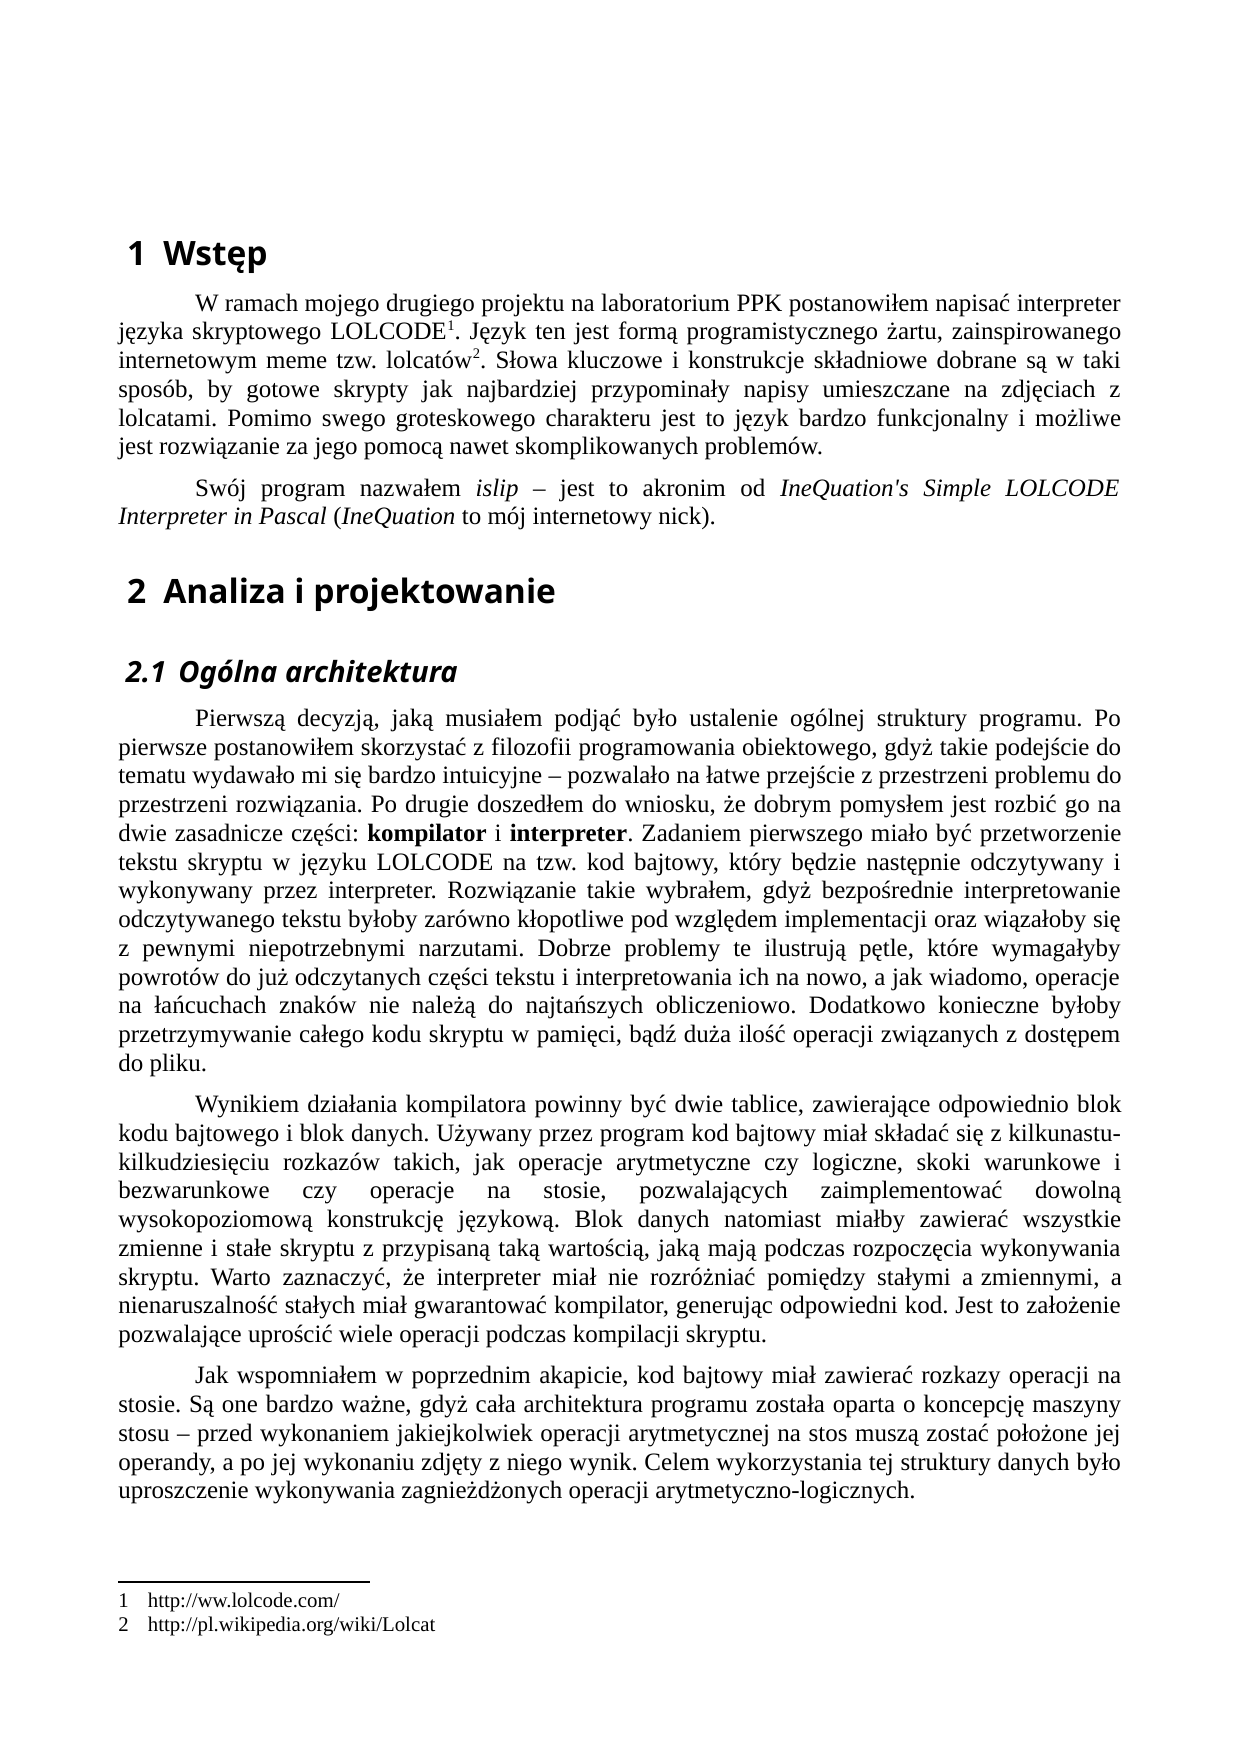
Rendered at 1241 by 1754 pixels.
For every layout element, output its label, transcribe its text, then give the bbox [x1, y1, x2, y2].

text Swój program nazwałem islip – jest to akronim od IneQuation's Simple LOLCODE Interpreter in Pascal (IneQuation to mój internetowy nick). [118, 473, 1122, 530]
text W ramach mojego drugiego projektu na laboratorium PPK postanowiłem napisać interpreter języka skryptowego LOLCODE. Język ten jest formą programistycznego żartu, zainspirowanego internetowym meme tzw. lolcatów. Słowa kluczowe i konstrukcje składniowe dobrane są w taki sposób, by gotowe skrypty jak najbardziej przypominały napisy umieszczane na zdjęciach z lolcatami. Pomimo swego groteskowego charakteru jest to język bardzo funkcjonalny i możliwe jest rozwiązanie za jego pomocą nawet skomplikowanych problemów. [118, 288, 1122, 460]
subtitle Ogólna architektura [118, 651, 1122, 691]
text Wynikiem działania kompilatora powinny być dwie tablice, zawierające odpowiednio blok kodu bajtowego i blok danych. Używany przez program kod bajtowy miał składać się z kilkunastu-kilkudziesięciu rozkazów takich, jak operacje arytmetyczne czy logiczne, skoki warunkowe i bezwarunkowe czy operacje na stosie, pozwalających zaimplementować dowolną wysokopoziomową konstrukcję językową. Blok danych natomiast miałby zawierać wszystkie zmienne i stałe skryptu z przypisaną taką wartością, jaką mają podczas rozpoczęcia wykonywania skryptu. Warto zaznaczyć, że interpreter miał nie rozróżniać pomiędzy stałymi a zmiennymi, a nienaruszalność stałych miał gwarantować kompilator, generując odpowiedni kod. Jest to założenie pozwalające uprościć wiele operacji podczas kompilacji skryptu. [118, 1089, 1122, 1348]
subtitle Analiza i projektowanie [118, 568, 1122, 613]
text Pierwszą decyzją, jaką musiałem podjąć było ustalenie ogólnej struktury programu. Po pierwsze postanowiłem skorzystać z filozofii programowania obiektowego, gdyż takie podejście do tematu wydawało mi się bardzo intuicyjne – pozwalało na łatwe przejście z przestrzeni problemu do przestrzeni rozwiązania. Po drugie doszedłem do wniosku, że dobrym pomysłem jest rozbić go na dwie zasadnicze części: kompilator i interpreter. Zadaniem pierwszego miało być przetworzenie tekstu skryptu w języku LOLCODE na tzw. kod bajtowy, który będzie następnie odczytywany i wykonywany przez interpreter. Rozwiązanie takie wybrałem, gdyż bezpośrednie interpretowanie odczytywanego tekstu byłoby zarówno kłopotliwe pod względem implementacji oraz wiązałoby się z pewnymi niepotrzebnymi narzutami. Dobrze problemy te ilustrują pętle, które wymagałyby powrotów do już odczytanych części tekstu i interpretowania ich na nowo, a jak wiadomo, operacje na łańcuchach znaków nie należą do najtańszych obliczeniowo. Dodatkowo konieczne byłoby przetrzymywanie całego kodu skryptu w pamięci, bądź duża ilość operacji związanych z dostępem do pliku. [118, 703, 1122, 1077]
subtitle Wstęp [118, 229, 1122, 275]
text http://pl.wikipedia.org/wiki/Lolcat [118, 1612, 1122, 1636]
text Jak wspomniałem w poprzednim akapicie, kod bajtowy miał zawierać rozkazy operacji na stosie. Są one bardzo ważne, gdyż cała architektura programu została oparta o koncepcję maszyny stosu – przed wykonaniem jakiejkolwiek operacji arytmetycznej na stos muszą zostać położone jej operandy, a po jej wykonaniu zdjęty z niego wynik. Celem wykorzystania tej struktury danych było uproszczenie wykonywania zagnieżdżonych operacji arytmetyczno-logicznych. [118, 1361, 1122, 1504]
text http://ww.lolcode.com/ [118, 1588, 1122, 1612]
